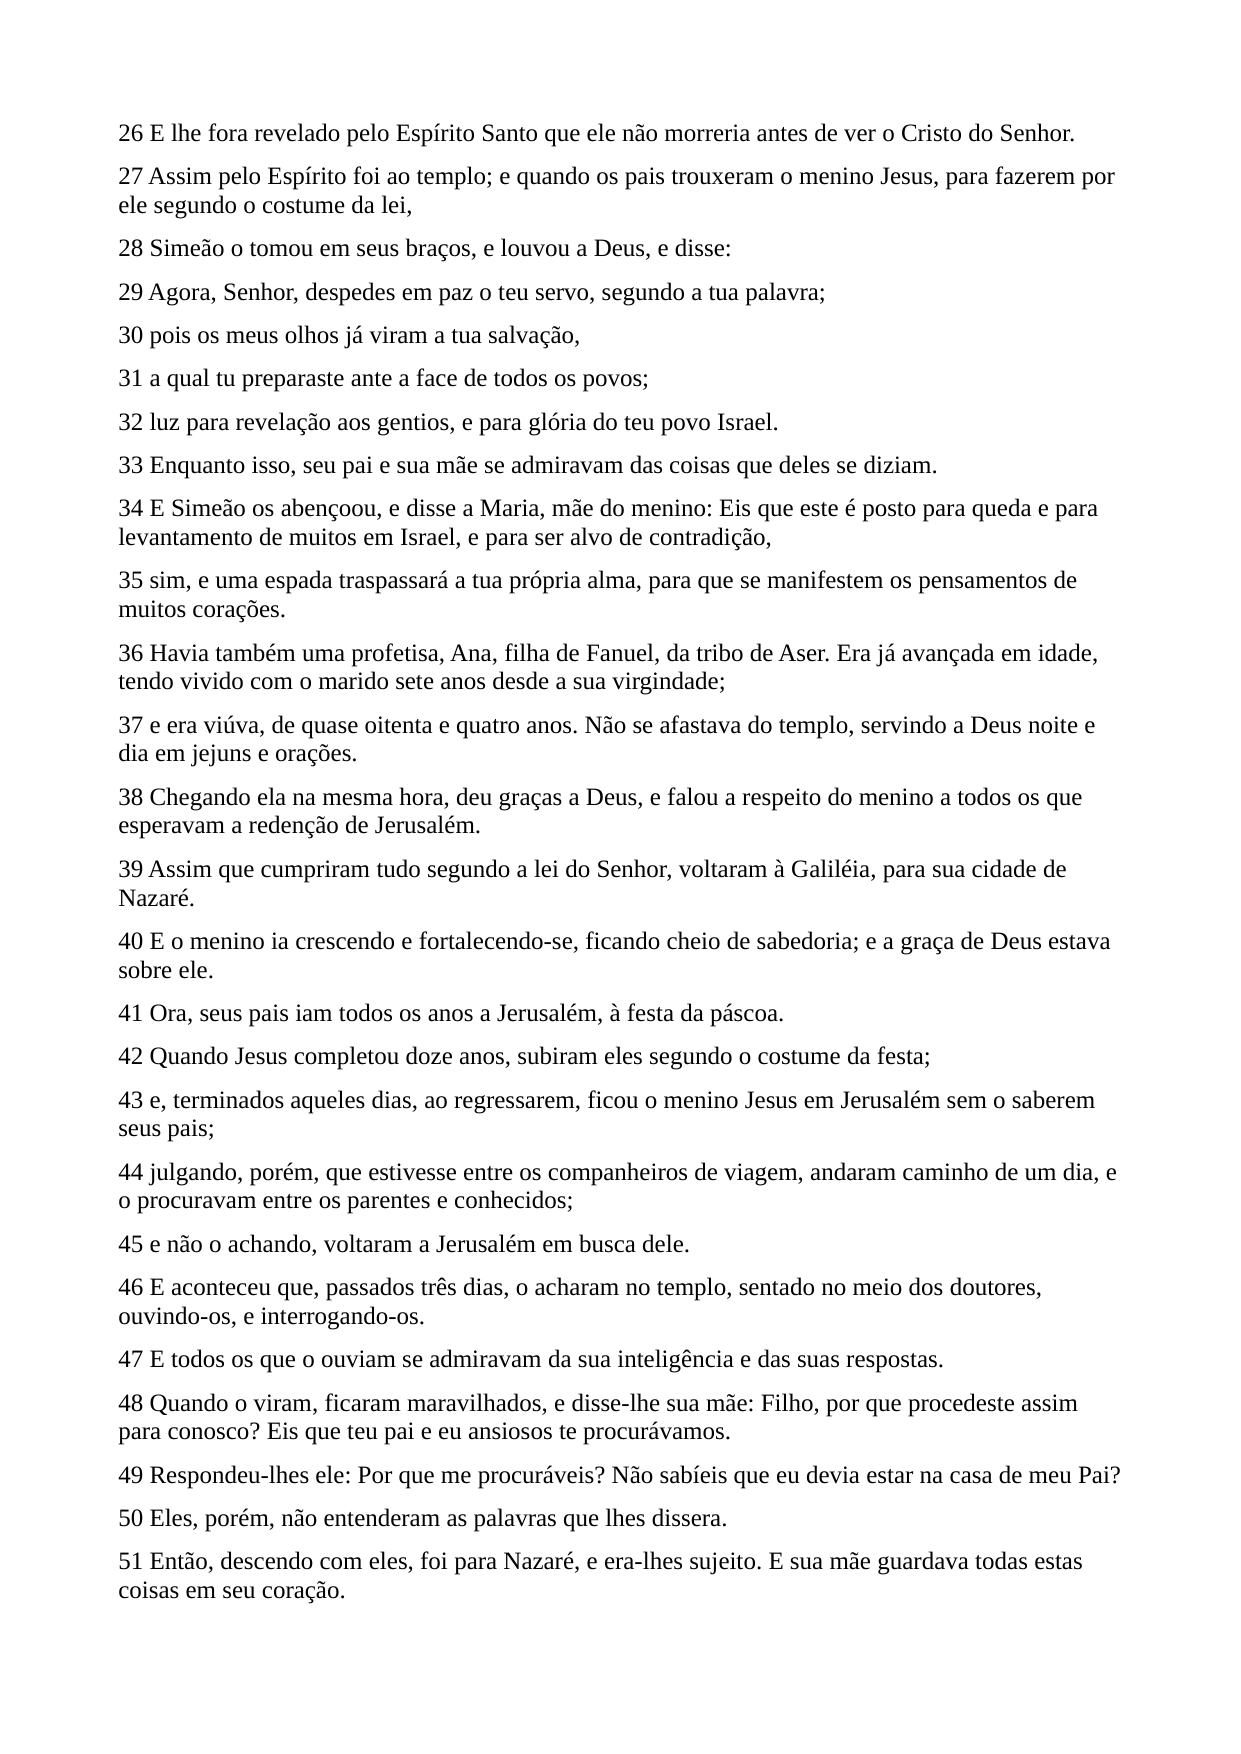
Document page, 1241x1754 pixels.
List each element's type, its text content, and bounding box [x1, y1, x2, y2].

text 32 luz para revelação aos gentios, e para glória do teu povo Israel. [118, 407, 1122, 436]
text 44 julgando, porém, que estivesse entre os companheiros de viagem, andaram caminho de um dia, e o procuravam entre os parentes e conhecidos; [118, 1157, 1122, 1214]
text 42 Quando Jesus completou doze anos, subiram eles segundo o costume da festa; [118, 1041, 1122, 1070]
text 38 Chegando ela na mesma hora, deu graças a Deus, e falou a respeito do menino a todos os que esperavam a redenção de Jerusalém. [118, 782, 1122, 839]
text 36 Havia também uma profetisa, Ana, filha de Fanuel, da tribo de Aser. Era já avançada em idade, tendo vivido com o marido sete anos desde a sua virgindade; [118, 638, 1122, 695]
text 30 pois os meus olhos já viram a tua salvação, [118, 320, 1122, 349]
text 39 Assim que cumpriram tudo segundo a lei do Senhor, voltaram à Galiléia, para sua cidade de Nazaré. [118, 854, 1122, 911]
text 34 E Simeão os abençoou, e disse a Maria, mãe do menino: Eis que este é posto para queda e para levantamento de muitos em Israel, e para ser alvo de contradição, [118, 493, 1122, 551]
text 43 e, terminados aqueles dias, ao regressarem, ficou o menino Jesus em Jerusalém sem o saberem seus pais; [118, 1085, 1122, 1142]
text 51 Então, descendo com eles, foi para Nazaré, e era-lhes sujeito. E sua mãe guardava todas estas coisas em seu coração. [118, 1546, 1122, 1604]
text 41 Ora, seus pais iam todos os anos a Jerusalém, à festa da páscoa. [118, 998, 1122, 1027]
text 40 E o menino ia crescendo e fortalecendo-se, ficando cheio de sabedoria; e a graça de Deus estava sobre ele. [118, 926, 1122, 983]
text 26 E lhe fora revelado pelo Espírito Santo que ele não morreria antes de ver o Cristo do Senhor. [118, 118, 1122, 147]
text 47 E todos os que o ouviam se admiravam da sua inteligência e das suas respostas. [118, 1344, 1122, 1373]
text 48 Quando o viram, ficaram maravilhados, e disse-lhe sua mãe: Filho, por que procedeste assim para conosco? Eis que teu pai e eu ansiosos te procurávamos. [118, 1388, 1122, 1445]
text 50 Eles, porém, não entenderam as palavras que lhes dissera. [118, 1503, 1122, 1532]
text 29 Agora, Senhor, despedes em paz o teu servo, segundo a tua palavra; [118, 277, 1122, 306]
text 33 Enquanto isso, seu pai e sua mãe se admiravam das coisas que deles se diziam. [118, 450, 1122, 479]
text 35 sim, e uma espada traspassará a tua própria alma, para que se manifestem os pensamentos de muitos corações. [118, 566, 1122, 623]
text 45 e não o achando, voltaram a Jerusalém em busca dele. [118, 1229, 1122, 1258]
text 31 a qual tu preparaste ante a face de todos os povos; [118, 363, 1122, 392]
text 28 Simeão o tomou em seus braços, e louvou a Deus, e disse: [118, 233, 1122, 262]
text 37 e era viúva, de quase oitenta e quatro anos. Não se afastava do templo, servindo a Deus noite e dia em jejuns e orações. [118, 710, 1122, 767]
text 27 Assim pelo Espírito foi ao templo; e quando os pais trouxeram o menino Jesus, para fazerem por ele segundo o costume da lei, [118, 161, 1122, 219]
text 46 E aconteceu que, passados três dias, o acharam no templo, sentado no meio dos doutores, ouvindo-os, e interrogando-os. [118, 1272, 1122, 1330]
text 49 Respondeu-lhes ele: Por que me procuráveis? Não sabíeis que eu devia estar na casa de meu Pai? [118, 1460, 1122, 1488]
